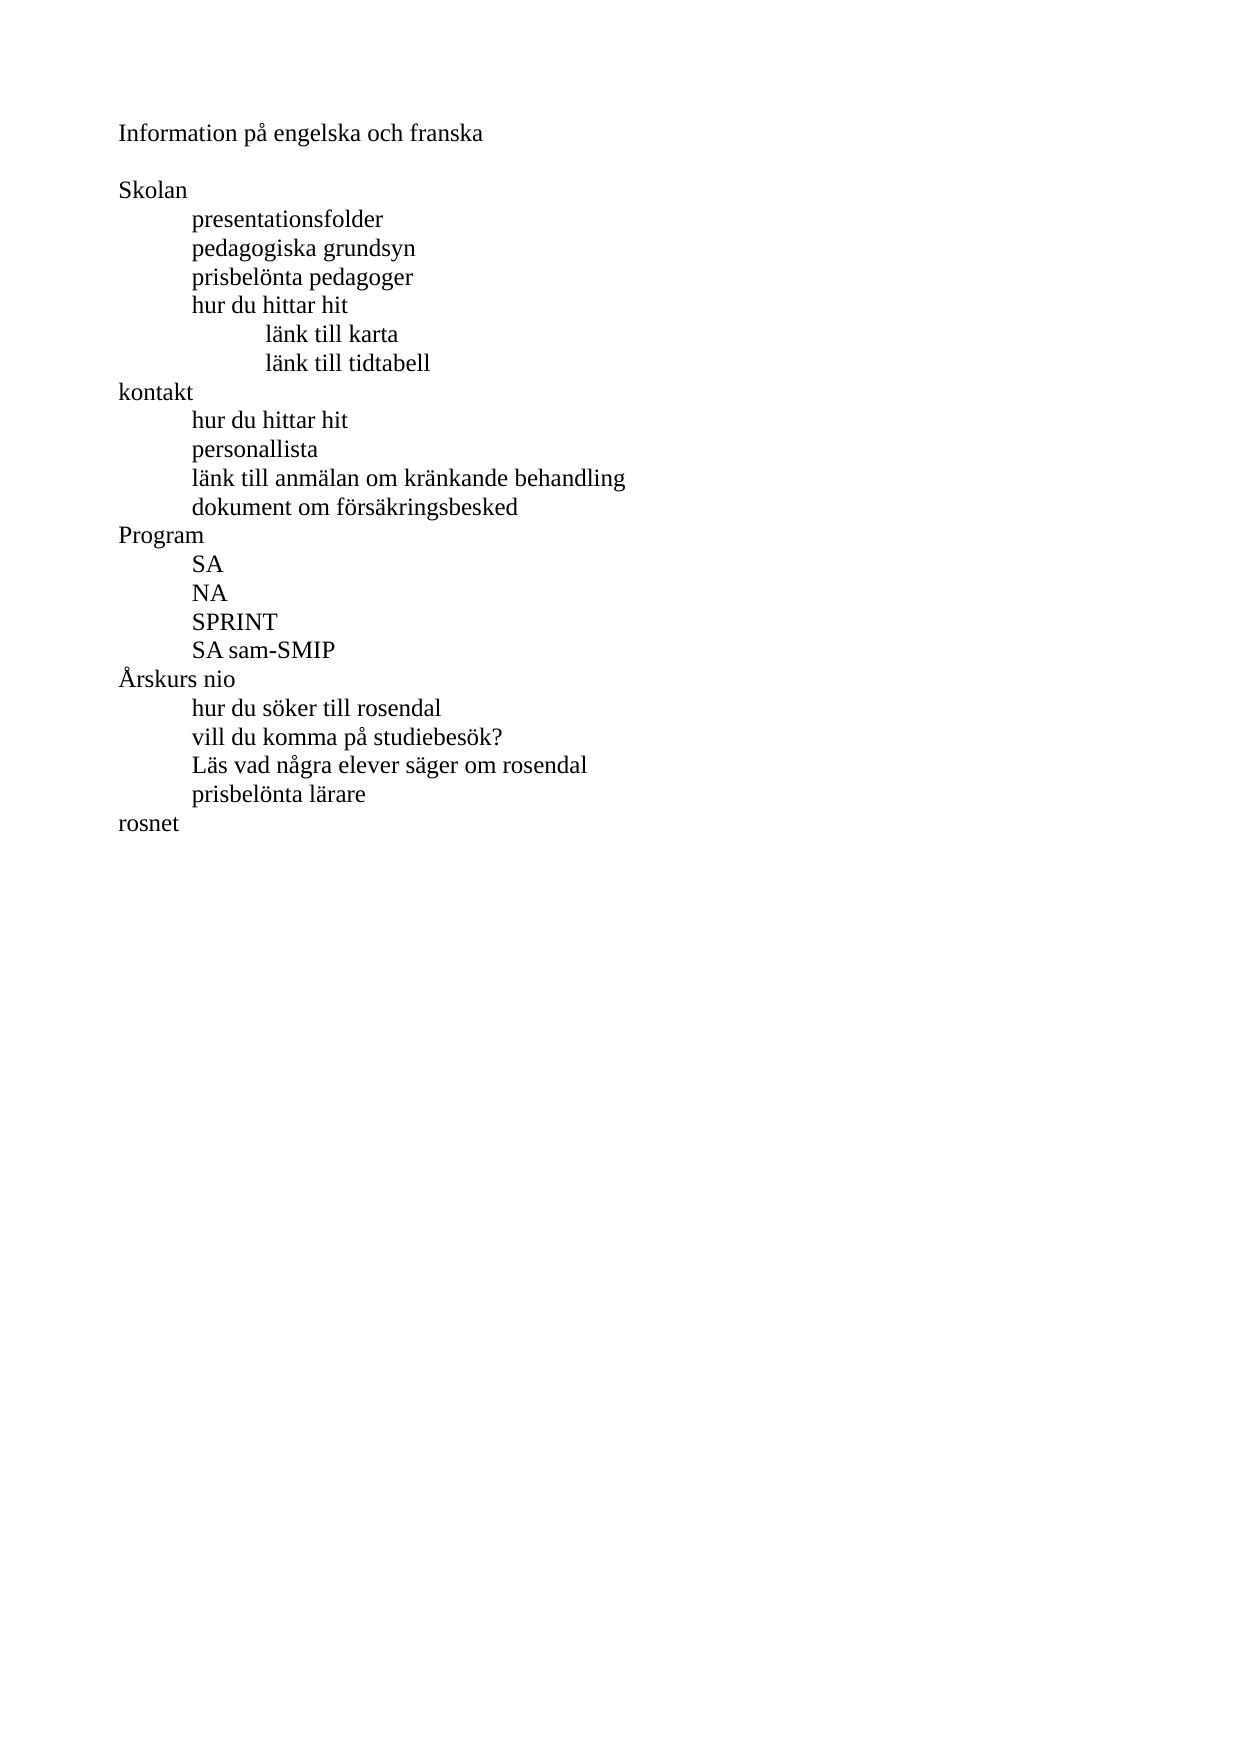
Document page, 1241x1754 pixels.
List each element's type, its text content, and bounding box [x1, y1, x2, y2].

text prisbelönta lärare [118, 779, 1122, 808]
text Skolan [118, 176, 1122, 204]
text presentationsfolder [118, 204, 1122, 233]
text personallista [118, 434, 1122, 463]
text länk till tidtabell [118, 348, 1122, 377]
text prisbelönta pedagoger [118, 262, 1122, 291]
text SA [118, 549, 1122, 578]
text hur du hittar hit [118, 406, 1122, 434]
text rosnet [118, 808, 1122, 837]
text vill du komma på studiebesök? [118, 722, 1122, 751]
text hur du hittar hit [118, 291, 1122, 319]
text pedagogiska grundsyn [118, 233, 1122, 262]
text länk till karta [118, 319, 1122, 348]
text Årskurs nio [118, 664, 1122, 693]
text Program [118, 521, 1122, 549]
text hur du söker till rosendal [118, 693, 1122, 722]
text NA [118, 578, 1122, 607]
text SPRINT [118, 607, 1122, 636]
text dokument om försäkringsbesked [118, 492, 1122, 521]
text SA sam-SMIP [118, 636, 1122, 664]
text Information på engelska och franska [118, 118, 1122, 147]
text Läs vad några elever säger om rosendal [118, 751, 1122, 779]
text länk till anmälan om kränkande behandling [118, 463, 1122, 492]
text kontakt [118, 377, 1122, 406]
